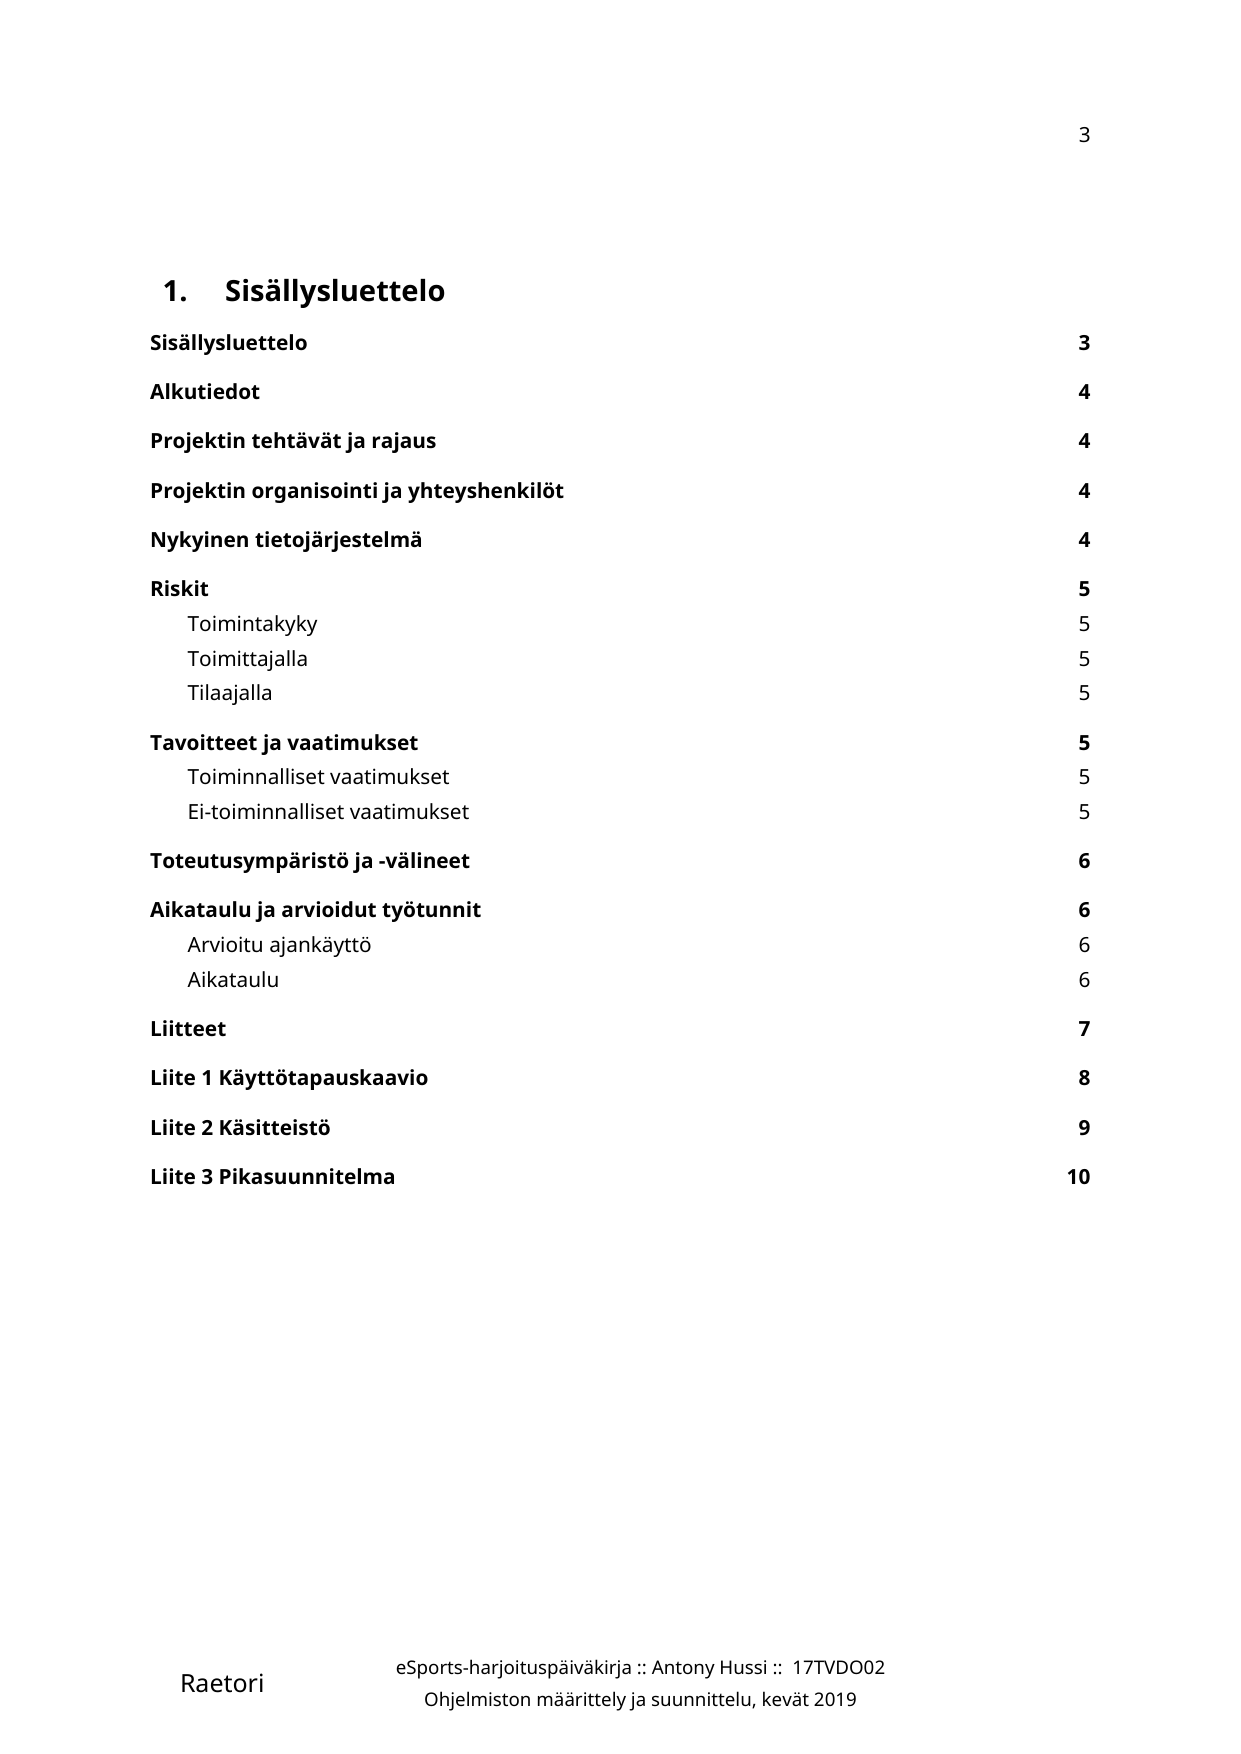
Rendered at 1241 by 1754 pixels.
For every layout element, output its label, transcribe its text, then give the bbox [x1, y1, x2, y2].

text Projektin organisointi ja yhteyshenkilöt 4 [150, 476, 1090, 504]
text Tilaajalla 5 [187, 678, 1090, 707]
text Liitteet 7 [150, 1014, 1090, 1043]
text Toimintakyky 5 [187, 609, 1090, 637]
text Toiminnalliset vaatimukset 5 [187, 762, 1090, 791]
text Toimittajalla 5 [187, 644, 1090, 672]
text Liite 2 Käsitteistö 9 [150, 1113, 1090, 1141]
text Toteutusympäristö ja -välineet 6 [150, 846, 1090, 875]
text Aikataulu ja arvioidut työtunnit 6 [150, 896, 1090, 924]
text Alkutiedot 4 [150, 377, 1090, 406]
text Liite 1 Käyttötapauskaavio 8 [150, 1063, 1090, 1092]
text Ei-toiminnalliset vaatimukset 5 [187, 797, 1090, 826]
text Sisällysluettelo 3 [150, 328, 1090, 356]
text Riskit 5 [150, 574, 1090, 603]
text Projektin tehtävät ja rajaus 4 [150, 427, 1090, 455]
text Aikataulu 6 [187, 965, 1090, 993]
subtitle Sisällysluettelo [187, 271, 1090, 310]
text Tavoitteet ja vaatimukset 5 [150, 728, 1090, 756]
text Liite 3 Pikasuunnitelma 10 [150, 1162, 1090, 1191]
text Nykyinen tietojärjestelmä 4 [150, 525, 1090, 553]
text Arvioitu ajankäyttö 6 [187, 930, 1090, 959]
